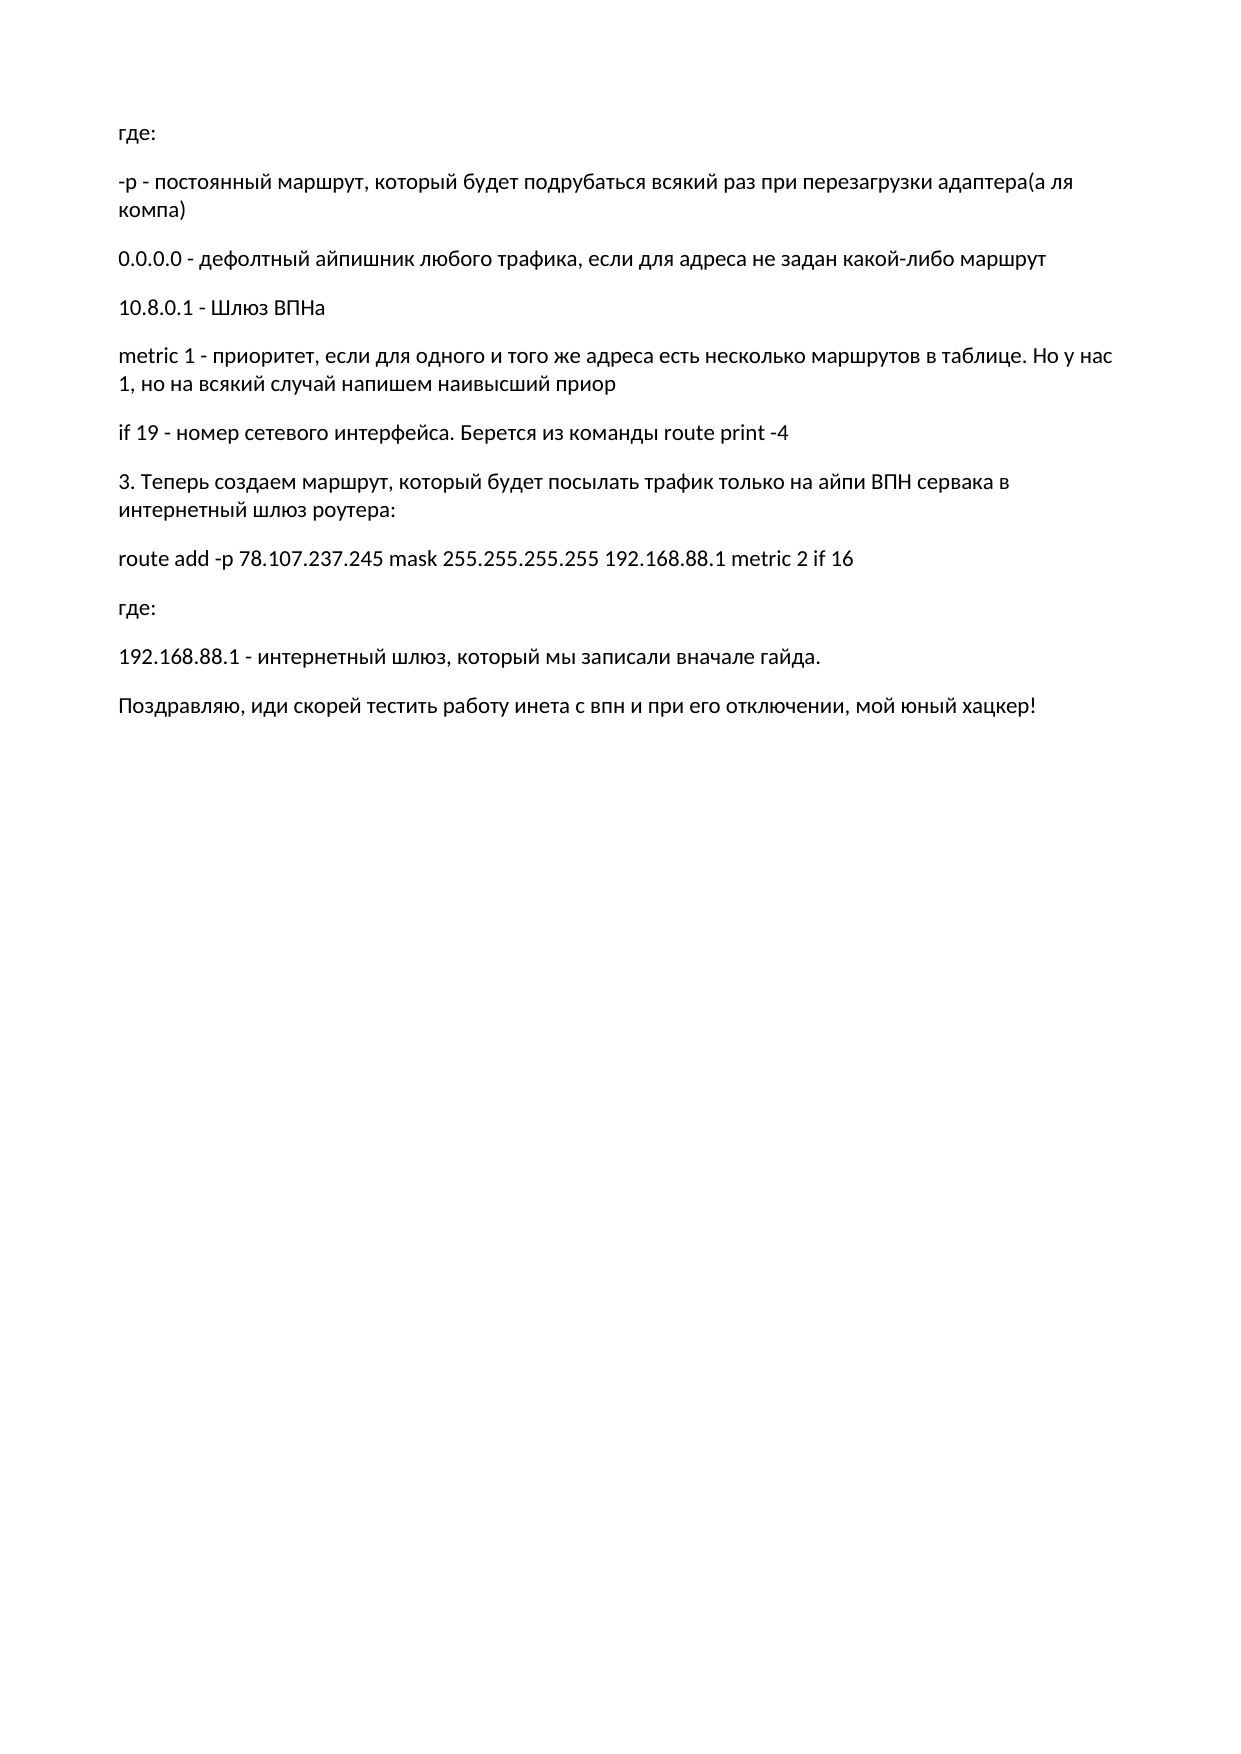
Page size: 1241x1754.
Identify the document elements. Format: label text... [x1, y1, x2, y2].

text 3. Теперь создаем маршрут, который будет посылать трафик только на айпи ВПН сервака в интернетный шлюз роутера: [118, 467, 1122, 523]
text 192.168.88.1 - интернетный шлюз, который мы записали вначале гайда. [118, 642, 1122, 670]
text Поздравляю, иди скорей тестить работу инета с впн и при его отключении, мой юный хацкер! [118, 691, 1122, 719]
text if 19 - номер сетевого интерфейса. Берется из команды route print -4 [118, 418, 1122, 446]
text где: [118, 593, 1122, 621]
text metric 1 - приоритет, если для одного и того же адреса есть несколько маршрутов в таблице. Но у нас 1, но на всякий случай напишем наивысший приор [118, 342, 1122, 398]
text где: [118, 118, 1122, 146]
text route add -p 78.107.237.245 mask 255.255.255.255 192.168.88.1 metric 2 if 16 [118, 544, 1122, 572]
text 10.8.0.1 - Шлюз ВПНа [118, 293, 1122, 321]
text -p - постоянный маршрут, который будет подрубаться всякий раз при перезагрузки адаптера(а ля компа) [118, 167, 1122, 223]
text 0.0.0.0 - дефолтный айпишник любого трафика, если для адреса не задан какой-либо маршрут [118, 244, 1122, 272]
